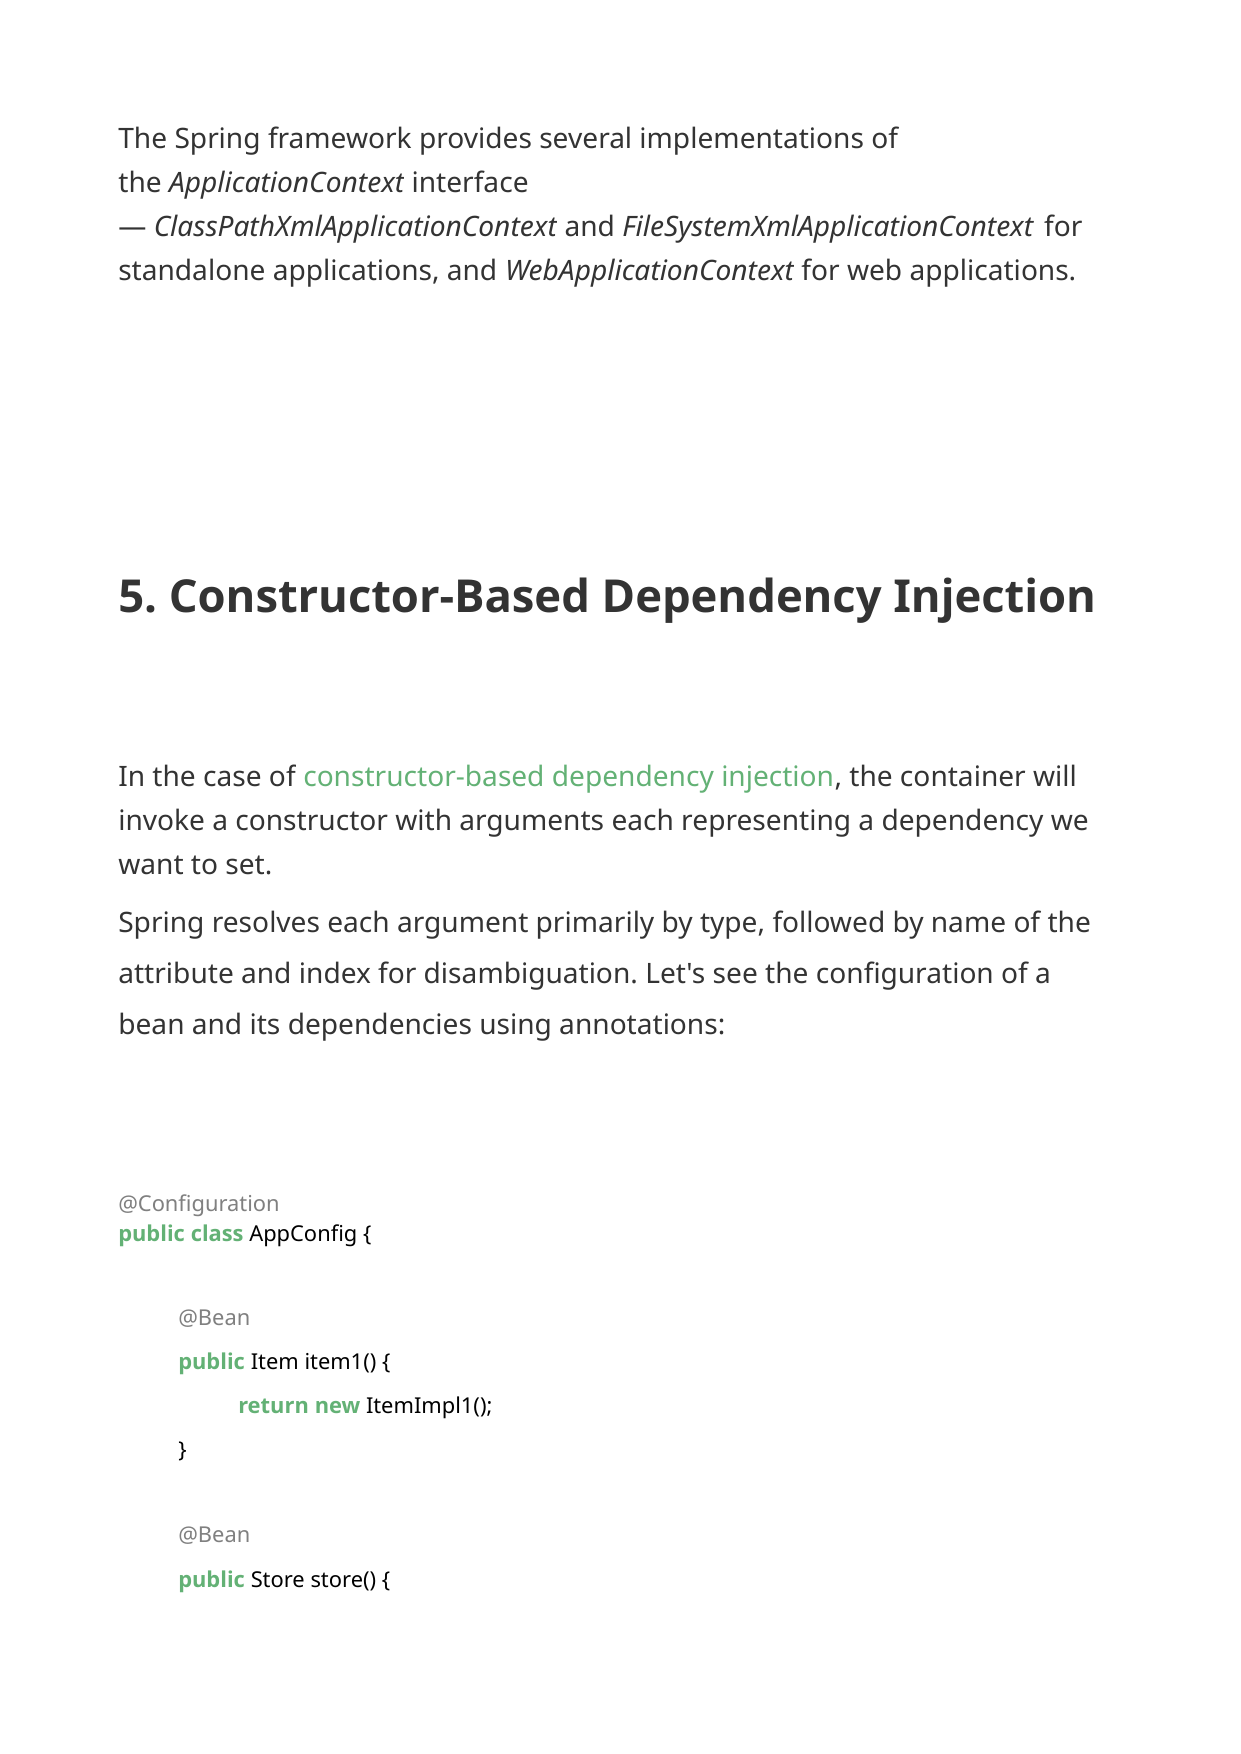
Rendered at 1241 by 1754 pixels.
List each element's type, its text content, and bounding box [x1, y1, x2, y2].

text In the case of constructor-based dependency injection, the container will invoke a constructor with arguments each representing a dependency we want to set. [118, 756, 1122, 882]
text @Bean [118, 1519, 1122, 1550]
text public class AppConfig { [118, 1218, 1122, 1248]
text public Item item1() { [118, 1346, 1122, 1377]
text return new ItemImpl1(); [118, 1390, 1122, 1421]
text @Bean [118, 1302, 1122, 1333]
text The Spring framework provides several implementations of the ApplicationContext interface — ClassPathXmlApplicationContext and FileSystemXmlApplicationContext for standalone applications, and WebApplicationContext for web applications. [118, 118, 1122, 289]
subtitle 5. Constructor-Based Dependency Injection [118, 564, 1122, 626]
text Spring resolves each argument primarily by type, followed by name of the attribute and index for disambiguation. Let's see the configuration of a bean and its dependencies using annotations: [118, 903, 1122, 1043]
text } [118, 1434, 1122, 1465]
text @Configuration [118, 1188, 1122, 1218]
text public Store store() { [118, 1564, 1122, 1594]
